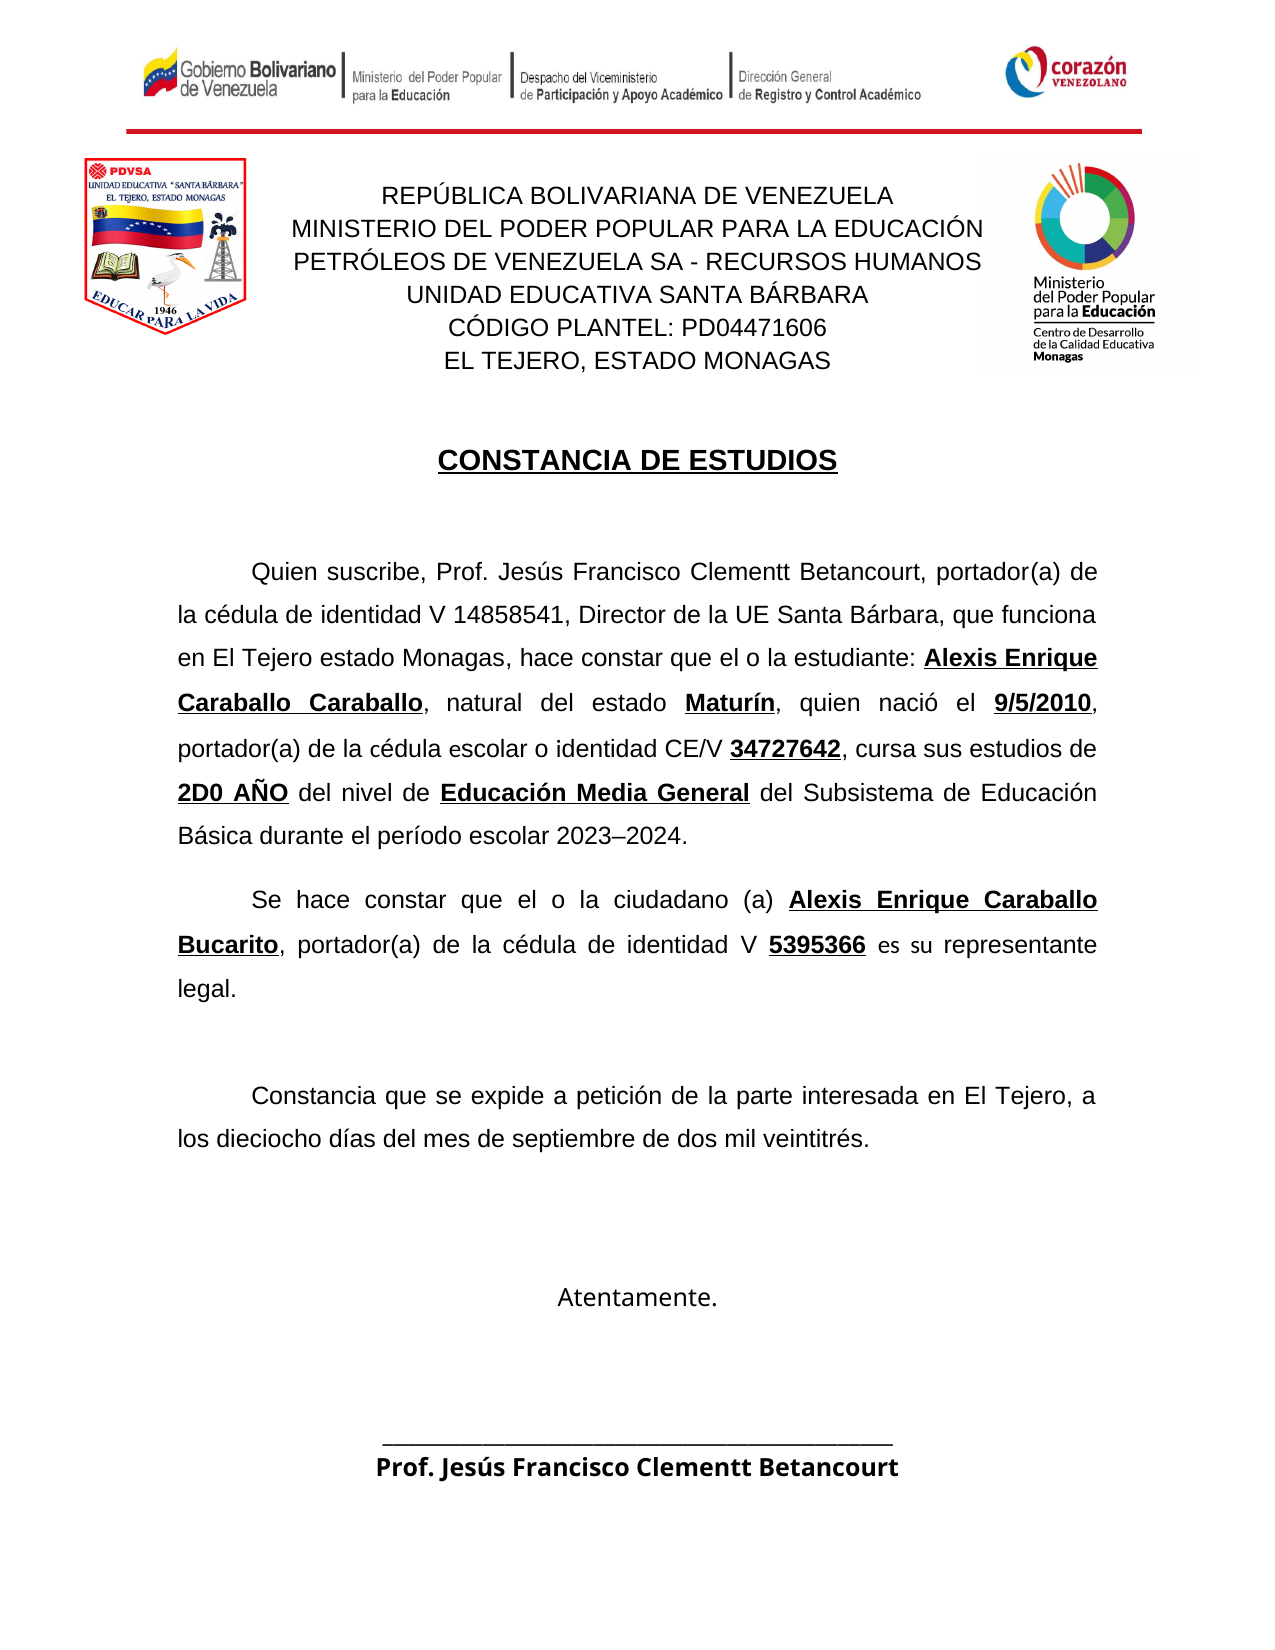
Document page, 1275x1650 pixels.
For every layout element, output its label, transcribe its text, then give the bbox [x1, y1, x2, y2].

subtitle MINISTERIO DEL PODER POPULAR PARA LA EDUCACIÓN [252, 214, 978, 242]
text Atentamente. [177, 1279, 1098, 1313]
text EL TEJERO, ESTADO MONAGAS [177, 346, 978, 374]
text CÓDIGO PLANTEL: PD04471606 [177, 313, 978, 341]
text Quien suscribe, Prof. Jesús Francisco Clementt Betancourt, portador(a) de la cédula de identidad V 14858541, Director de la UE Santa Bárbara, que funciona en El Tejero estado Monagas, hace constar que el o la estudiante: Alexis Enrique Caraballo Caraballo, natural del estado Maturín, quien nació el 9/5/2010, portador(a) de la cédula escolar o identidad CE/V 34727642, cursa sus estudios de 2D0 AÑO del nivel de Educación Media General del Subsistema de Educación Básica durante el período escolar 2023–2024. [177, 557, 1098, 849]
text UNIDAD EDUCATIVA SANTA BÁRBARA [252, 280, 978, 308]
picture [978, 153, 1200, 377]
subtitle PETRÓLEOS DE VENEZUELA SA - RECURSOS HUMANOS [252, 247, 978, 275]
picture [126, 11, 1142, 134]
text Prof. Jesús Francisco Clementt Betancourt [177, 1450, 1098, 1484]
picture [79, 158, 252, 335]
text Constancia que se expide a petición de la parte interesada en El Tejero, a los dieciocho días del mes de septiembre de dos mil veintitrés. [177, 1081, 1098, 1153]
subtitle CONSTANCIA DE ESTUDIOS [177, 443, 1098, 476]
text ______________________________________________ [177, 1416, 1098, 1450]
subtitle REPÚBLICA BOLIVARIANA DE VENEZUELA [252, 181, 978, 209]
text Se hace constar que el o la ciudadano (a) Alexis Enrique Caraballo Bucarito, portador(a) de la cédula de identidad V 5395366 es su representante legal. [177, 885, 1098, 1002]
